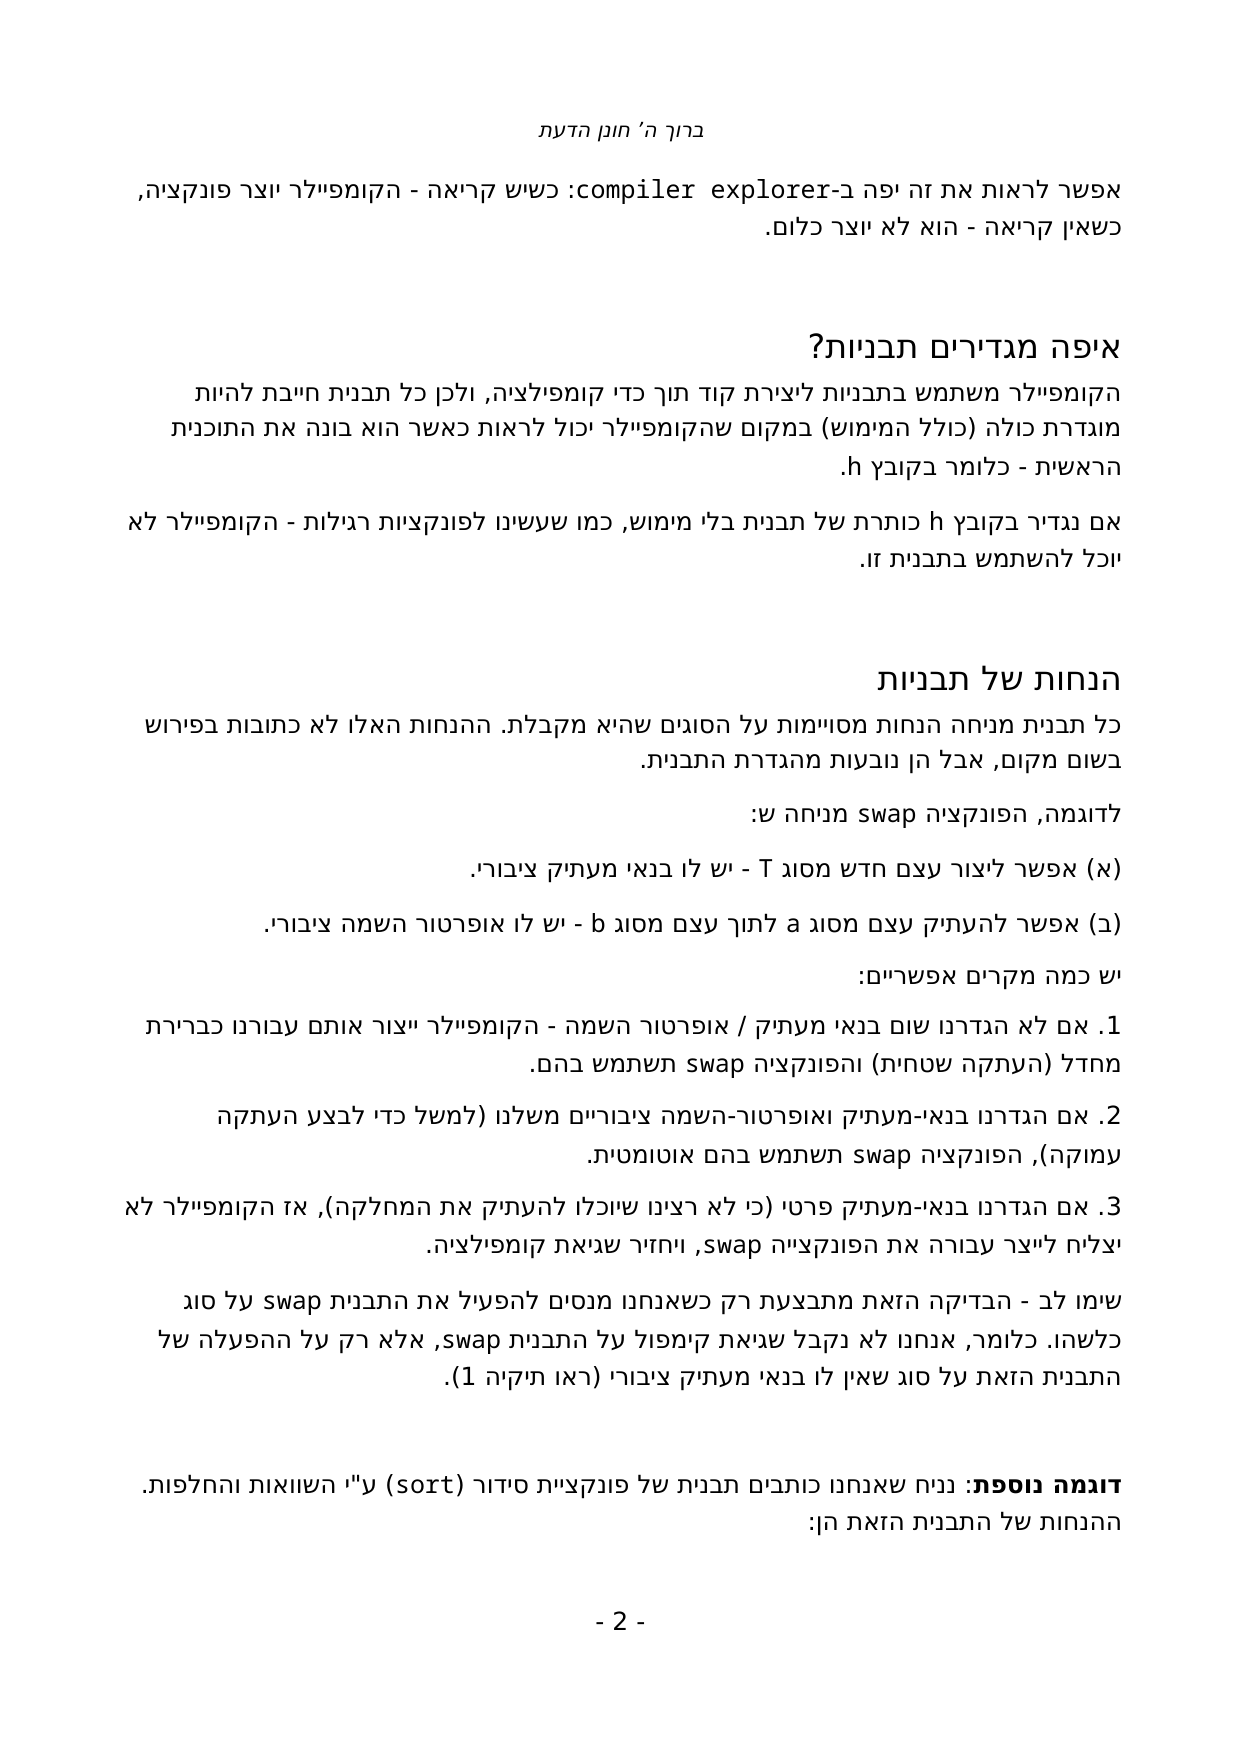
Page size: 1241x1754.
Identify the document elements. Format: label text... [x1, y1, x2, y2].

text כל תבנית מניחה הנחות מסויימות על הסוגים שהיא מקבלת. ההנחות האלו לא כתובות בפירוש בשום מקום, אבל הן נובעות מהגדרת התבנית. [118, 711, 1122, 775]
text אם נגדיר בקובץ h כותרת של תבנית בלי מימוש, כמו שעשינו לפונקציות רגילות - הקומפיילר לא יוכל להשתמש בתבנית זו. [118, 504, 1122, 573]
text (א) אפשר ליצור עצם חדש מסוג T - יש לו בנאי מעתיק ציבורי. [118, 851, 1122, 885]
subtitle איפה מגדירים תבניות? [118, 327, 1122, 366]
text 2. אם הגדרנו בנאי-מעתיק ואופרטור-השמה ציבוריים משלנו (למשל כדי לבצע העתקה עמוקה), הפונקציה swap תשתמש בהם אוטומטית. [118, 1101, 1122, 1171]
text דוגמה נוספת: נניח שאנחנו כותבים תבנית של פונקציית סידור (sort) ע"י השוואות והחלפות. ההנחות של התבנית הזאת הן: [118, 1467, 1122, 1536]
text (ב) אפשר להעתיק עצם מסוג a לתוך עצם מסוג b - יש לו אופרטור השמה ציבורי. [118, 906, 1122, 940]
text 3. אם הגדרנו בנאי-מעתיק פרטי (כי לא רצינו שיוכלו להעתיק את המחלקה), אז הקומפיילר לא יצליח לייצר עבורה את הפונקצייה swap, ויחזיר שגיאת קומפילציה. [118, 1192, 1122, 1261]
subtitle הנחות של תבניות [118, 659, 1122, 698]
text הקומפיילר משתמש בתבניות ליצירת קוד תוך כדי קומפילציה, ולכן כל תבנית חייבת להיות מוגדרת כולה (כולל המימוש) במקום שהקומפיילר יכול לראות כאשר הוא בונה את התוכנית הראשית - כלומר בקובץ h. [118, 378, 1122, 483]
text שימו לב - הבדיקה הזאת מתבצעת רק כשאנחנו מנסים להפעיל את התבנית swap על סוג כלשהו. כלומר, אנחנו לא נקבל שגיאת קימפול על התבנית swap, אלא רק על ההפעלה של התבנית הזאת על סוג שאין לו בנאי מעתיק ציבורי (ראו תיקיה 1). [118, 1282, 1122, 1391]
text יש כמה מקרים אפשריים: [118, 961, 1122, 991]
text לדוגמה, הפונקציה swap מניחה ש: [118, 795, 1122, 829]
text אפשר לראות את זה יפה ב-compiler explorer: כשיש קריאה - הקומפיילר יוצר פונקציה, כשאין קריאה - הוא לא יוצר כלום. [118, 172, 1122, 241]
text 1. אם לא הגדרנו שום בנאי מעתיק / אופרטור השמה - הקומפיילר ייצור אותם עבורנו כברירת מחדל (העתקה שטחית) והפונקציה swap תשתמש בהם. [118, 1011, 1122, 1080]
